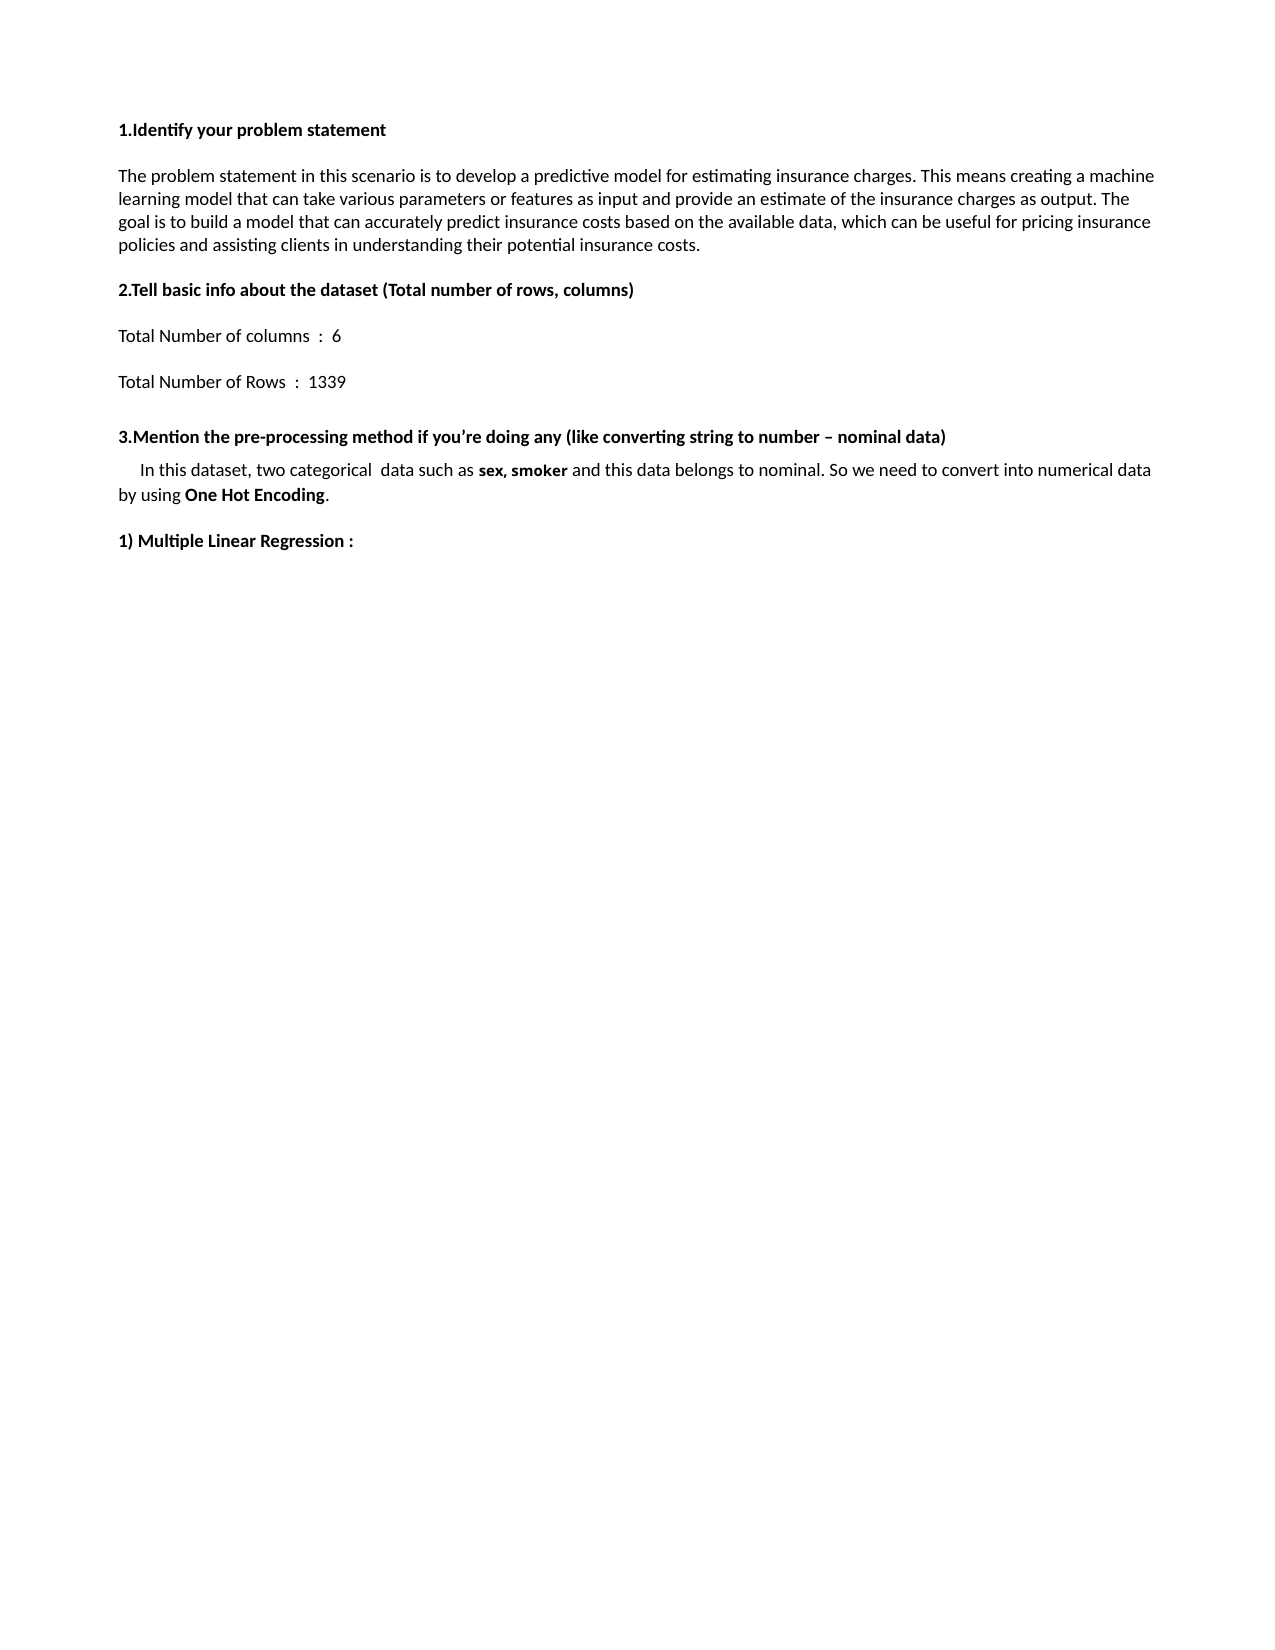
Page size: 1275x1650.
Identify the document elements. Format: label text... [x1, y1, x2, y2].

text Total Number of columns : 6 [118, 324, 1157, 347]
text 3.Mention the pre-processing method if you’re doing any (like converting string to number – nominal data) [118, 416, 1157, 449]
text Total Number of Rows : 1339 [118, 370, 1157, 393]
text 1.Identify your problem statement [118, 118, 1157, 141]
text The problem statement in this scenario is to develop a predictive model for estimating insurance charges. This means creating a machine learning model that can take various parameters or features as input and provide an estimate of the insurance charges as output. The goal is to build a model that can accurately predict insurance costs based on the available data, which can be useful for pricing insurance policies and assisting clients in understanding their potential insurance costs. [118, 164, 1157, 256]
text 1) Multiple Linear Regression : [118, 529, 1157, 552]
text 2.Tell basic info about the dataset (Total number of rows, columns) [118, 278, 1157, 301]
text In this dataset, two categorical data such as sex, smoker and this data belongs to nominal. So we need to convert into numerical data by using One Hot Encoding. [118, 449, 1157, 506]
